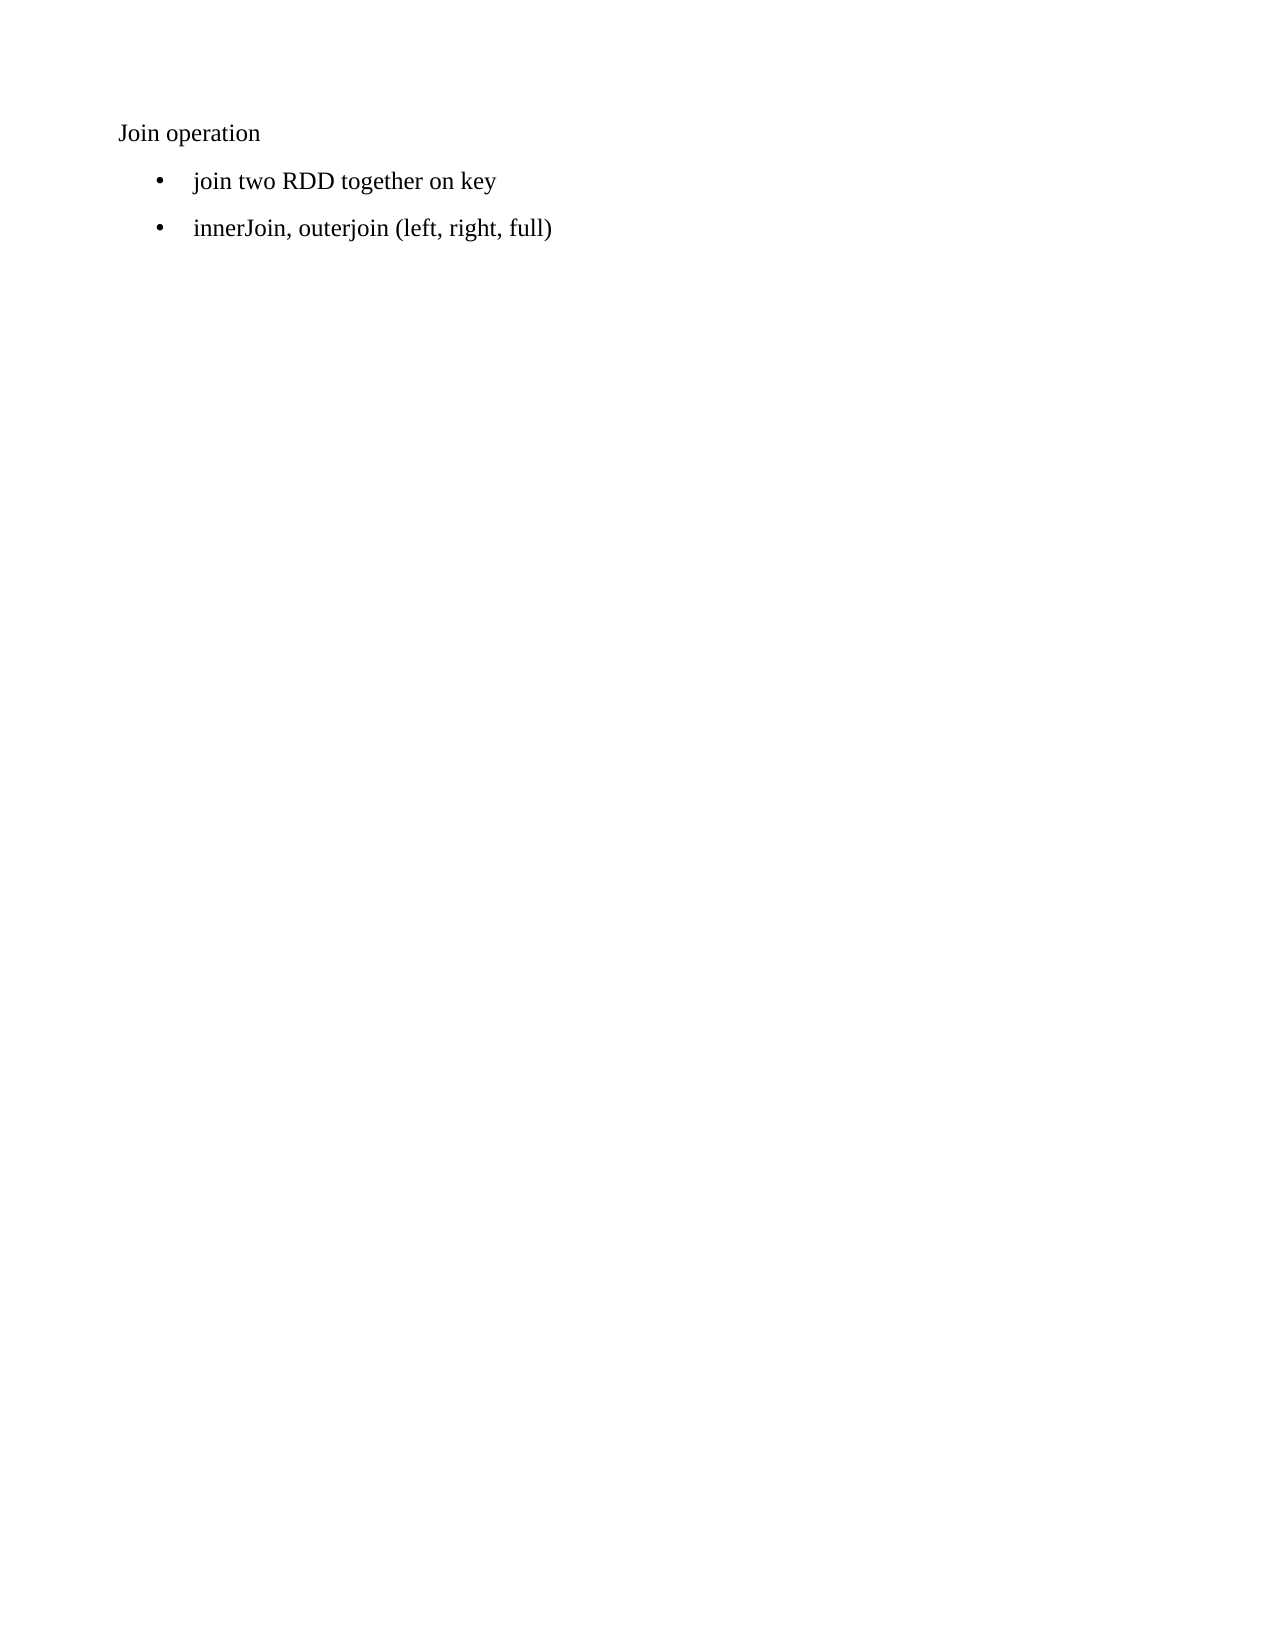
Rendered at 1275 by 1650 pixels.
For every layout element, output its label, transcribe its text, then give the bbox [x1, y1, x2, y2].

text Join operation [118, 118, 1157, 147]
list join two RDD together on key [156, 166, 1157, 194]
list innerJoin, outerjoin (left, right, full) [156, 213, 1157, 242]
